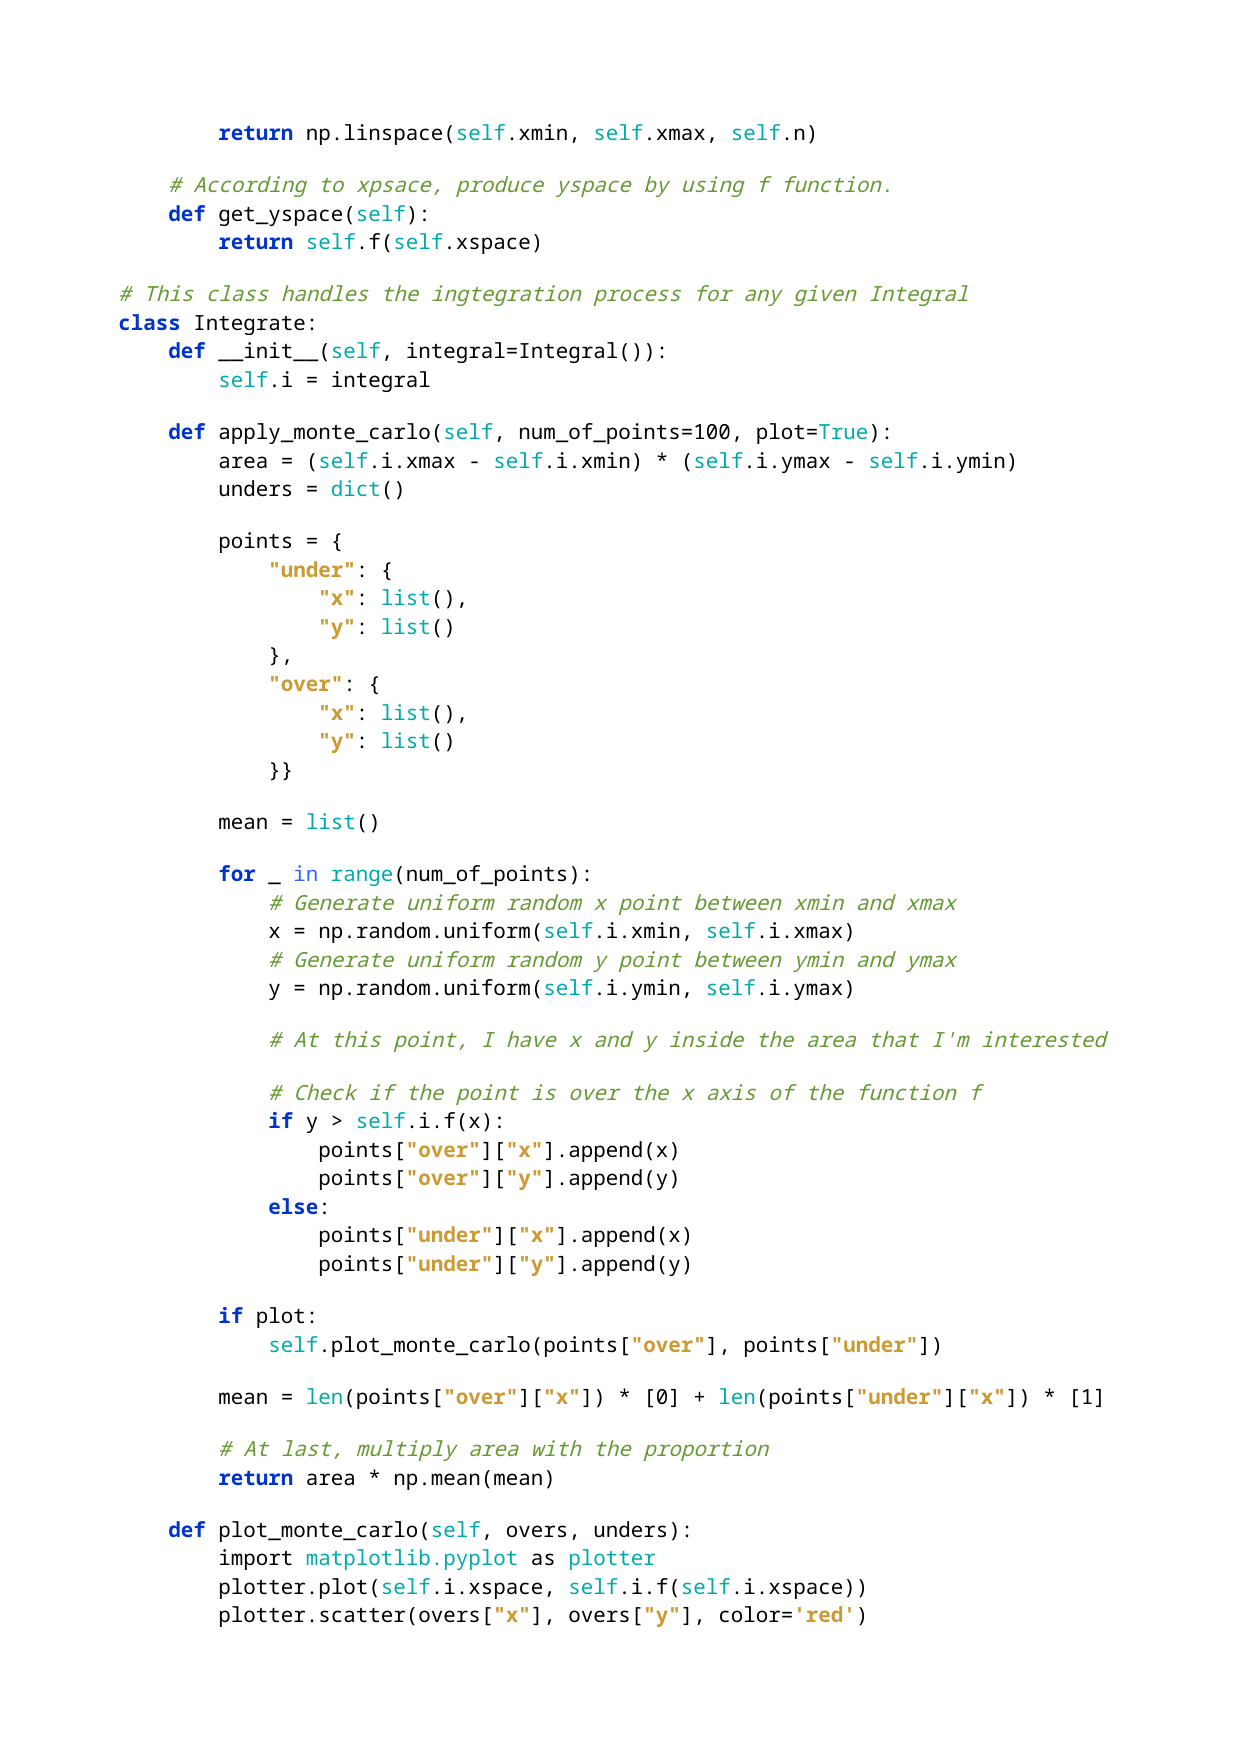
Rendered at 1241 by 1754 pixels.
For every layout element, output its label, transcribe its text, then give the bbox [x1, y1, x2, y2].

text points["under"]["x"].append(x) [118, 1220, 1122, 1249]
text # At last, multiply area with the proportion [118, 1434, 1122, 1463]
text class Integrate: [118, 308, 1122, 336]
text # Generate uniform random y point between ymin and ymax [118, 945, 1122, 973]
text # Generate uniform random x point between xmin and xmax [118, 888, 1122, 916]
text # At this point, I have x and y inside the area that I'm interested [118, 1026, 1122, 1054]
text # According to xpsace, produce yspace by using f function. [118, 170, 1122, 199]
text # This class handles the ingtegration process for any given Integral [118, 279, 1122, 308]
text "over": { [118, 669, 1122, 698]
text return area * np.mean(mean) [118, 1463, 1122, 1491]
text def __init__(self, integral=Integral()): [118, 336, 1122, 365]
text x = np.random.uniform(self.i.xmin, self.i.xmax) [118, 916, 1122, 945]
text "x": list(), [118, 583, 1122, 612]
text area = (self.i.xmax - self.i.xmin) * (self.i.ymax - self.i.ymin) [118, 446, 1122, 474]
text unders = dict() [118, 474, 1122, 503]
text plotter.plot(self.i.xspace, self.i.f(self.i.xspace)) [118, 1572, 1122, 1600]
text else: [118, 1192, 1122, 1220]
text "y": list() [118, 612, 1122, 641]
text points["over"]["y"].append(y) [118, 1163, 1122, 1192]
text self.i = integral [118, 365, 1122, 393]
text return self.f(self.xspace) [118, 227, 1122, 256]
text return np.linspace(self.xmin, self.xmax, self.n) [118, 118, 1122, 147]
text points["over"]["x"].append(x) [118, 1135, 1122, 1163]
text }} [118, 755, 1122, 783]
text mean = len(points["over"]["x"]) * [0] + len(points["under"]["x"]) * [1] [118, 1382, 1122, 1410]
text def apply_monte_carlo(self, num_of_points=100, plot=True): [118, 417, 1122, 446]
text points = { [118, 526, 1122, 555]
text def plot_monte_carlo(self, overs, unders): [118, 1515, 1122, 1543]
text "y": list() [118, 726, 1122, 755]
text self.plot_monte_carlo(points["over"], points["under"]) [118, 1330, 1122, 1358]
text def get_yspace(self): [118, 199, 1122, 227]
text "x": list(), [118, 698, 1122, 726]
text import matplotlib.pyplot as plotter [118, 1543, 1122, 1572]
text # Check if the point is over the x axis of the function f [118, 1078, 1122, 1106]
text points["under"]["y"].append(y) [118, 1249, 1122, 1277]
text for _ in range(num_of_points): [118, 859, 1122, 888]
text plotter.scatter(overs["x"], overs["y"], color='red') [118, 1600, 1122, 1629]
text if plot: [118, 1301, 1122, 1330]
text "under": { [118, 555, 1122, 583]
text mean = list() [118, 807, 1122, 836]
text if y > self.i.f(x): [118, 1106, 1122, 1135]
text }, [118, 641, 1122, 669]
text y = np.random.uniform(self.i.ymin, self.i.ymax) [118, 973, 1122, 1002]
